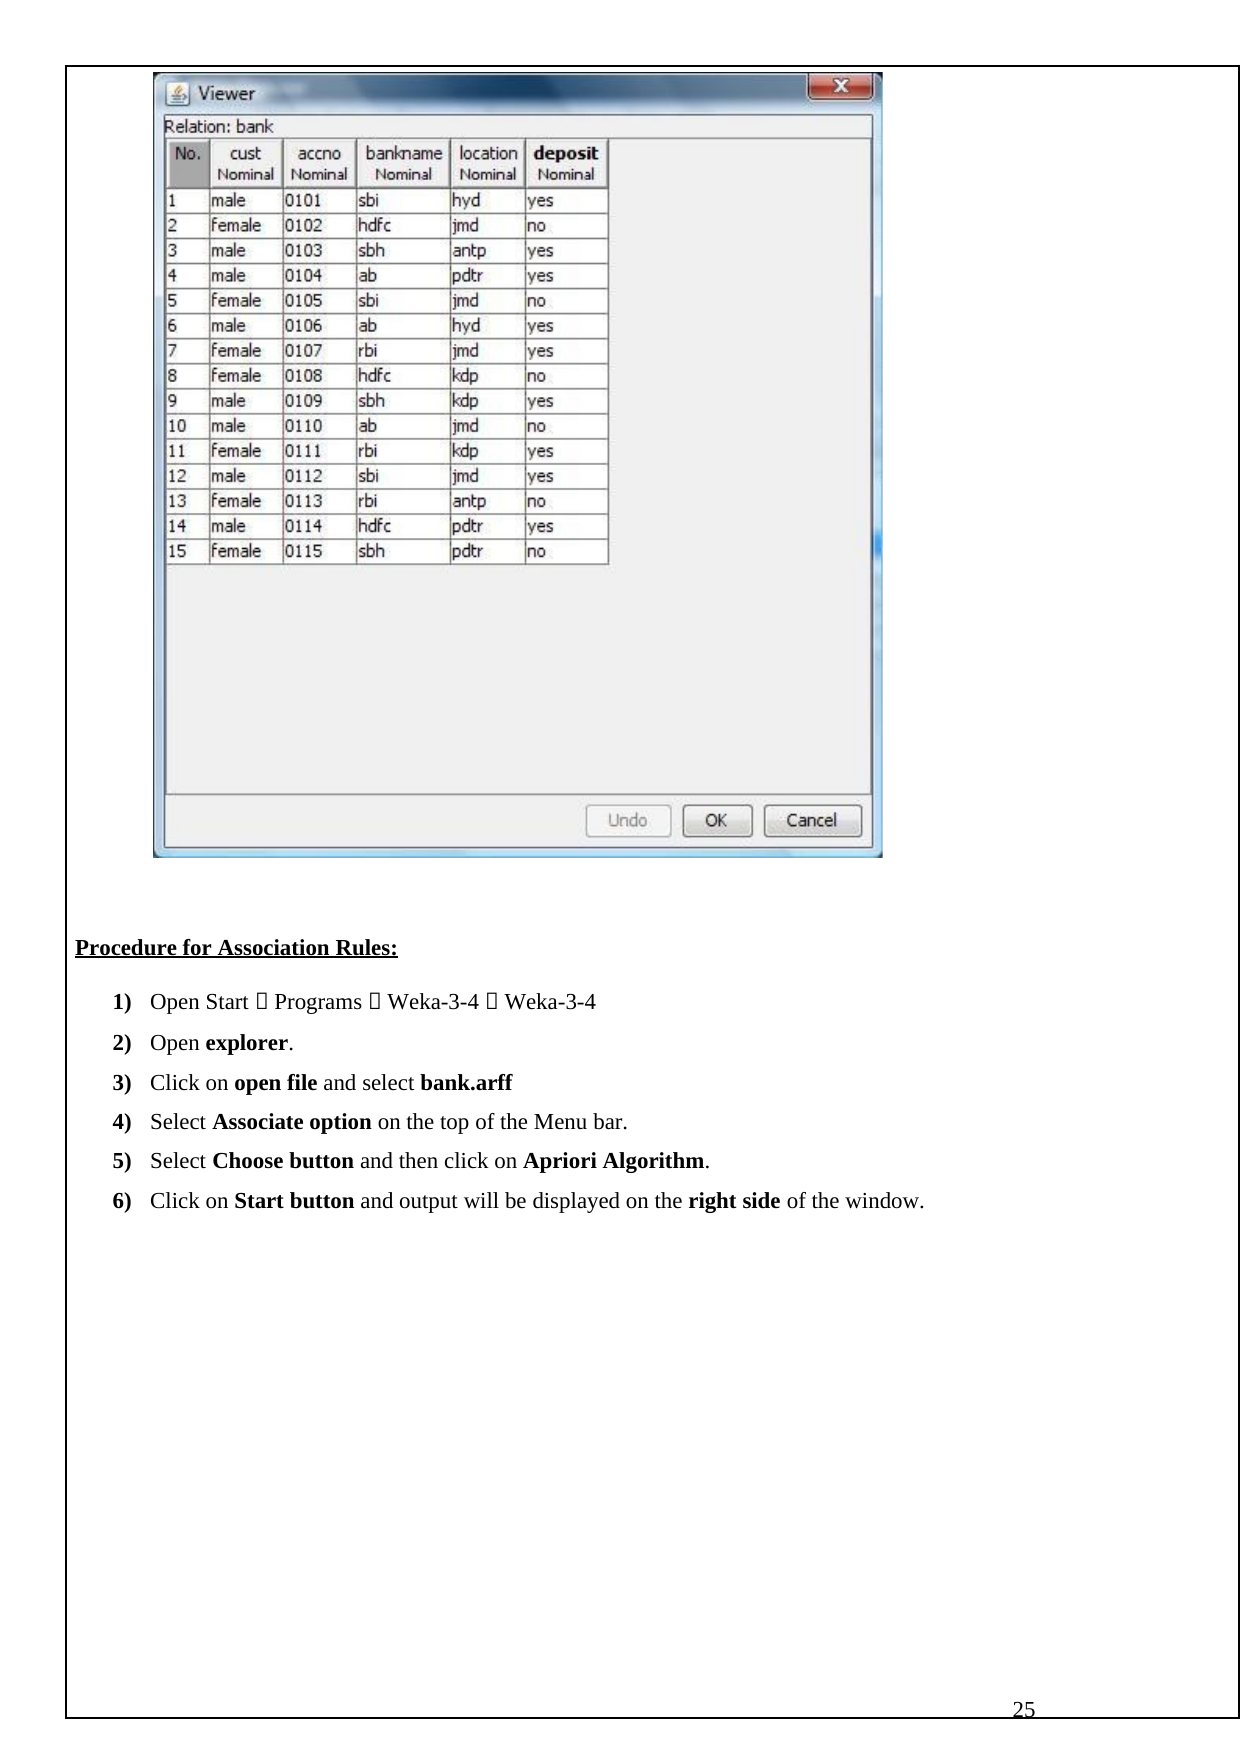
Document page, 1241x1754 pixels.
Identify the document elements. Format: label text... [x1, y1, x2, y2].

list Select Associate option on the top of the Menu bar. [112, 1108, 1238, 1134]
text Procedure for Association Rules: [75, 933, 1238, 960]
list Select Choose button and then click on Apriori Algorithm. [112, 1148, 1238, 1174]
list Open explorer. [112, 1029, 1238, 1055]
picture [153, 72, 883, 858]
list Click on open file and select bank.arff [112, 1068, 1238, 1095]
list Open Start  Programs  Weka-3-4  Weka-3-4 [112, 985, 1238, 1016]
list Click on Start button and output will be displayed on the right side of the window. [112, 1187, 1238, 1213]
